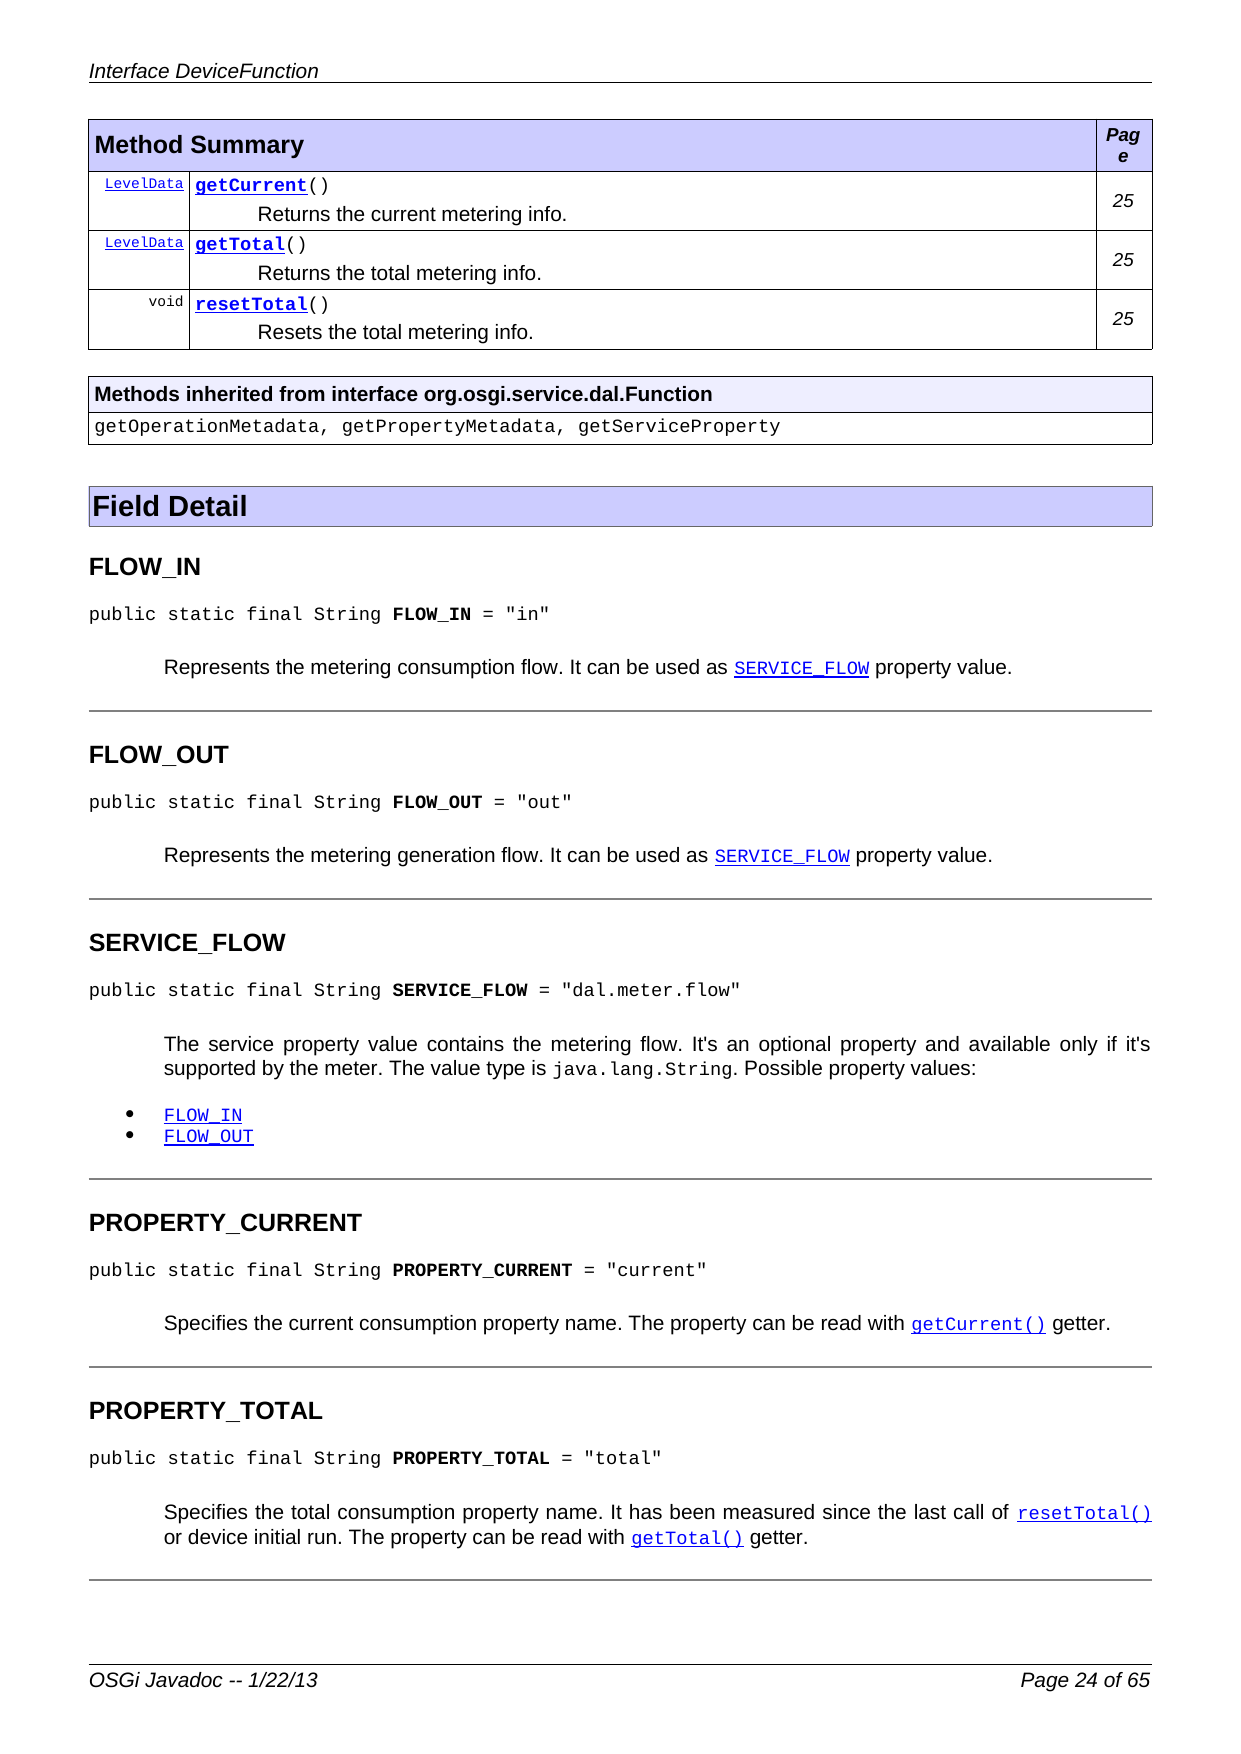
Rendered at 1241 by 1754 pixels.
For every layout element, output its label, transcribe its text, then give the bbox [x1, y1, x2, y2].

list FLOW_IN [126, 1106, 1152, 1127]
table_cell void [89, 290, 189, 348]
table_cell LevelData [89, 172, 189, 230]
text public static final String FLOW_OUT = "out" [88, 793, 1152, 814]
text Specifies the total consumption property name. It has been measured since the last call of resetTotal() or device initial run. The property can be read with getTotal() getter. [163, 1499, 1152, 1550]
table_cell 26 [1097, 290, 1152, 348]
subtitle FLOW_OUT [88, 740, 1152, 769]
text Specifies the current consumption property name. The property can be read with getCurrent() getter. [163, 1311, 1152, 1336]
table_header Method Summary [89, 120, 1096, 171]
text Represents the metering generation flow. It can be used as SERVICE_FLOW property value. [163, 843, 1152, 868]
table_cell getOperationMetadata, getPropertyMetadata, getServiceProperty [89, 413, 1152, 444]
text public static final String PROPERTY_TOTAL = "total" [88, 1449, 1152, 1470]
table_header Page [1097, 120, 1152, 171]
subtitle PROPERTY_CURRENT [88, 1208, 1152, 1237]
subtitle FLOW_IN [88, 552, 1152, 581]
table_cell LevelData [89, 231, 189, 289]
table_cell resetTotal() Resets the total metering info. [190, 290, 1096, 348]
subtitle SERVICE_FLOW [88, 928, 1152, 957]
subtitle Field Detail [90, 487, 1152, 526]
table_cell getCurrent() Returns the current metering info. [190, 172, 1096, 230]
text public static final String PROPERTY_CURRENT = "current" [88, 1261, 1152, 1282]
subtitle PROPERTY_TOTAL [88, 1396, 1152, 1425]
text public static final String SERVICE_FLOW = "dal.meter.flow" [88, 981, 1152, 1002]
table_cell 26 [1097, 231, 1152, 289]
table_cell getTotal() Returns the total metering info. [190, 231, 1096, 289]
table_cell 26 [1097, 172, 1152, 230]
table_header Methods inherited from interface org.osgi.service.dal.Function [89, 377, 1152, 412]
text The service property value contains the metering flow. It's an optional property and available only if it's supported by the meter. The value type is java.lang.String. Possible property values: [163, 1032, 1152, 1081]
text Represents the metering consumption flow. It can be used as SERVICE_FLOW property value. [163, 655, 1152, 680]
list FLOW_OUT [126, 1127, 1152, 1148]
text public static final String FLOW_IN = "in" [88, 605, 1152, 626]
